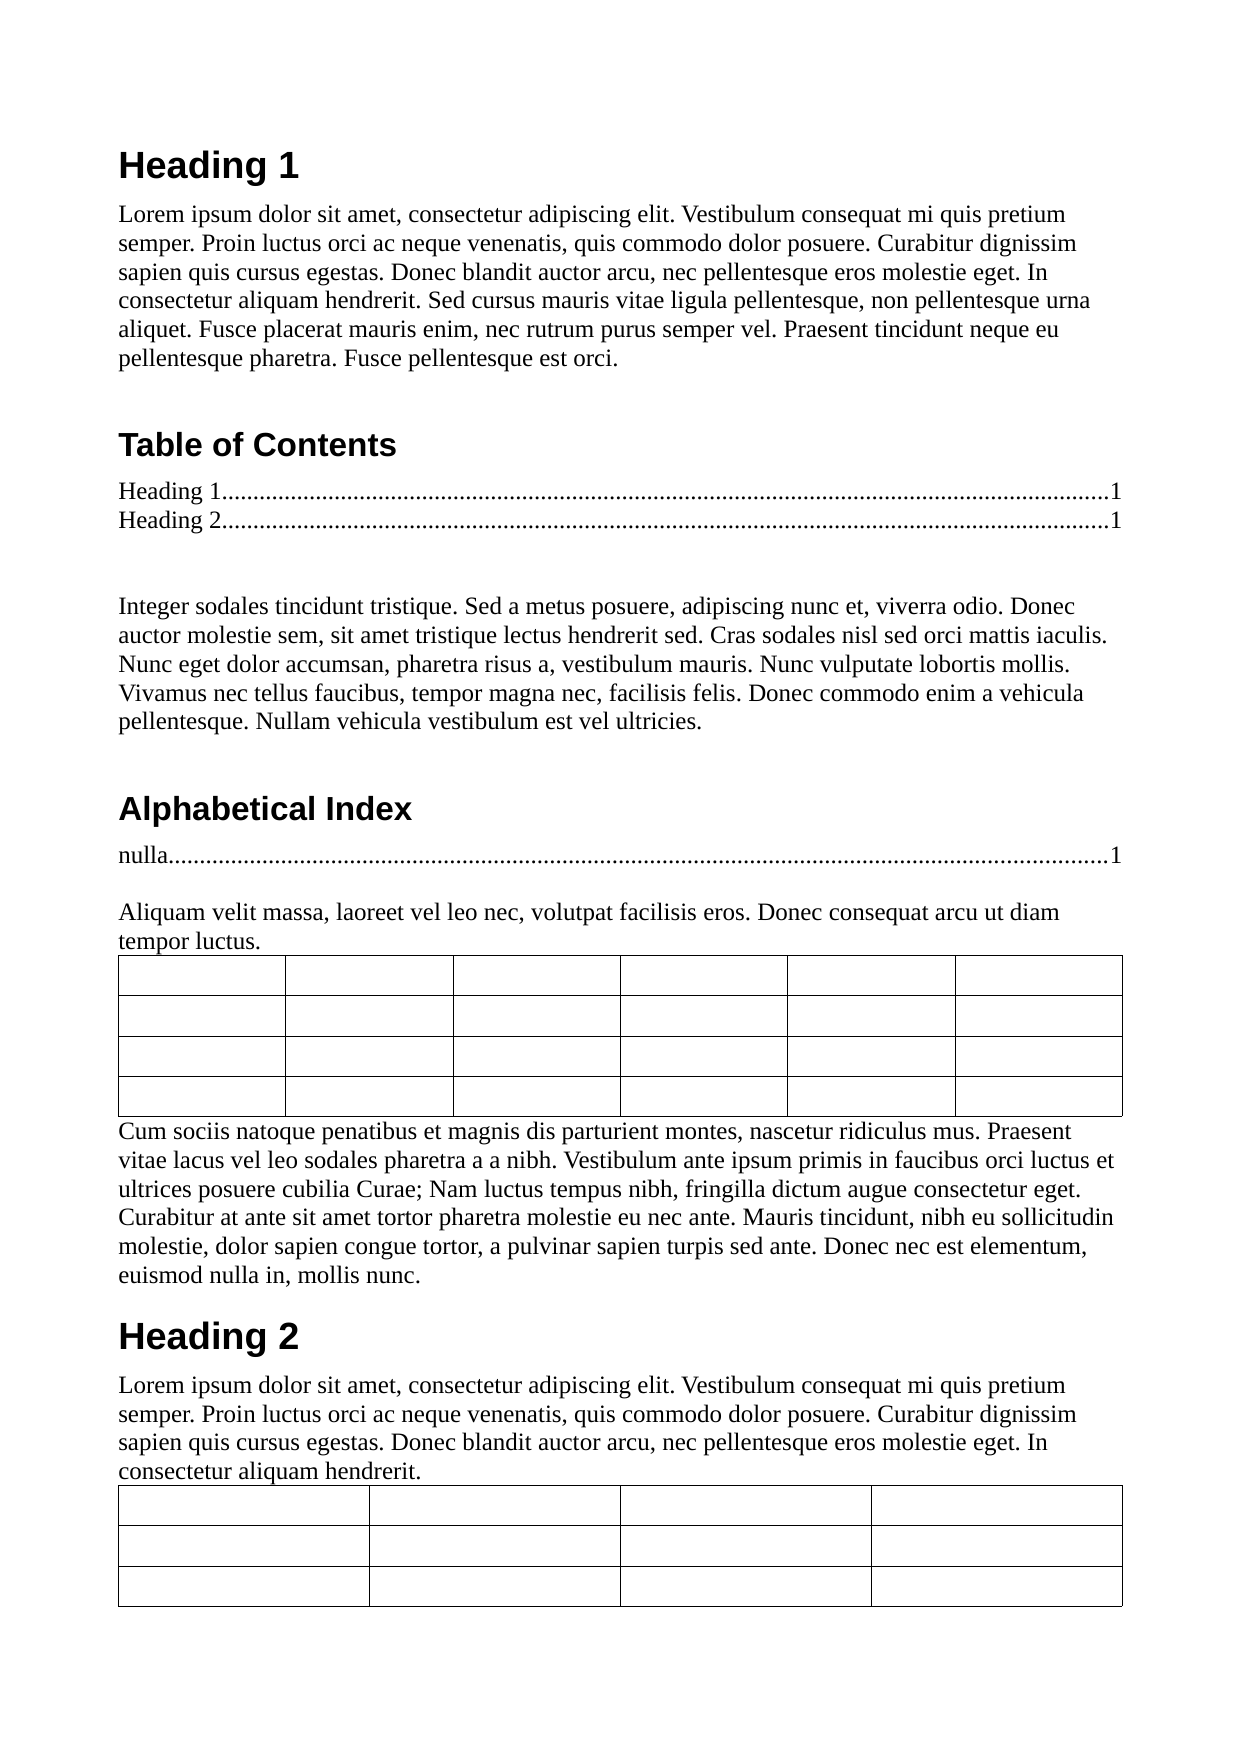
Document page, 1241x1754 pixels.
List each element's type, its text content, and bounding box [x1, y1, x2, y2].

text Integer sodales tincidunt tristique. Sed a metus posuere, adipiscing nunc et, viverra odio. Donec auctor molestie sem, sit amet tristique lectus hendrerit sed. Cras sodales nisl sed orci mattis iaculis. Nunc eget dolor accumsan, pharetra risus a, vestibulum mauris. Nunc vulputate lobortis mollis. Vivamus nec tellus faucibus, tempor magna nec, facilisis felis. Donec commodo enim a vehicula pellentesque. Nullam vehicula vestibulum est vel ultricies. [118, 591, 1122, 735]
text Cum sociis natoque penatibus et magnis dis parturient montes, nascetur ridiculus mus. Praesent vitae lacus vel leo sodales pharetra a a nibh. Vestibulum ante ipsum primis in faucibus orci luctus et ultrices posuere cubilia Curae; Nam luctus tempus nibh, fringilla dictum augue consectetur eget. Curabitur at ante sit amet tortor pharetra molestie eu nec ante. Mauris tincidunt, nibh eu sollicitudin molestie, dolor sapien congue tortor, a pulvinar sapien turpis sed ante. Donec nec est elementum, euismod nulla in, mollis nunc. [118, 1117, 1122, 1289]
table_cell [621, 1567, 871, 1606]
table_cell [788, 1037, 955, 1076]
table_header [370, 1486, 620, 1525]
table_header [286, 956, 453, 995]
text Aliquam velit massa, laoreet vel leo nec, volutpat facilisis eros. Donec consequat arcu ut diam tempor luctus. [118, 897, 1122, 955]
table_cell [621, 1037, 787, 1076]
table_header [454, 956, 620, 995]
table_header [119, 956, 285, 995]
subtitle Heading 2 [118, 1314, 1122, 1357]
text Heading 2 1 [118, 505, 1122, 534]
table_header [788, 956, 955, 995]
table_cell [621, 996, 787, 1036]
table_cell [119, 1037, 285, 1076]
table_cell [788, 996, 955, 1036]
table_cell [286, 996, 453, 1036]
table_cell [454, 1037, 620, 1076]
table_cell [454, 996, 620, 1036]
table_cell [956, 1077, 1122, 1116]
table_cell [286, 1077, 453, 1116]
subtitle Table of Contents [118, 426, 1122, 464]
table_cell [621, 1526, 871, 1566]
table_header [956, 956, 1122, 995]
table_cell [119, 1567, 369, 1606]
subtitle Alphabetical Index [118, 789, 1122, 827]
text nulla 1 [118, 840, 1122, 869]
table_cell [621, 1077, 787, 1116]
text Lorem ipsum dolor sit amet, consectetur adipiscing elit. Vestibulum consequat mi quis pretium semper. Proin luctus orci ac neque venenatis, quis commodo dolor posuere. Curabitur dignissim sapien quis cursus egestas. Donec blandit auctor arcu, nec pellentesque eros molestie eget. In consectetur aliquam hendrerit. Sed cursus mauris vitae ligula pellentesque, non pellentesque urna aliquet. Fusce placerat mauris enim, nec rutrum purus semper vel. Praesent tincidunt neque eu pellentesque pharetra. Fusce pellentesque est orci. [118, 199, 1122, 372]
table_header [119, 1486, 369, 1525]
table_cell [454, 1077, 620, 1116]
table_cell [788, 1077, 955, 1116]
text Heading 1 1 [118, 476, 1122, 505]
table_cell [956, 1037, 1122, 1076]
table_cell [872, 1526, 1122, 1566]
table_header [621, 1486, 871, 1525]
table_header [621, 956, 787, 995]
table_cell [286, 1037, 453, 1076]
table_cell [370, 1567, 620, 1606]
text Lorem ipsum dolor sit amet, consectetur adipiscing elit. Vestibulum consequat mi quis pretium semper. Proin luctus orci ac neque venenatis, quis commodo dolor posuere. Curabitur dignissim sapien quis cursus egestas. Donec blandit auctor arcu, nec pellentesque eros molestie eget. In consectetur aliquam hendrerit. [118, 1370, 1122, 1485]
table_cell [956, 996, 1122, 1036]
table_header [872, 1486, 1122, 1525]
table_cell [119, 996, 285, 1036]
table_cell [370, 1526, 620, 1566]
subtitle Heading 1 [118, 143, 1122, 187]
table_cell [872, 1567, 1122, 1606]
table_cell [119, 1077, 285, 1116]
table_cell [119, 1526, 369, 1566]
